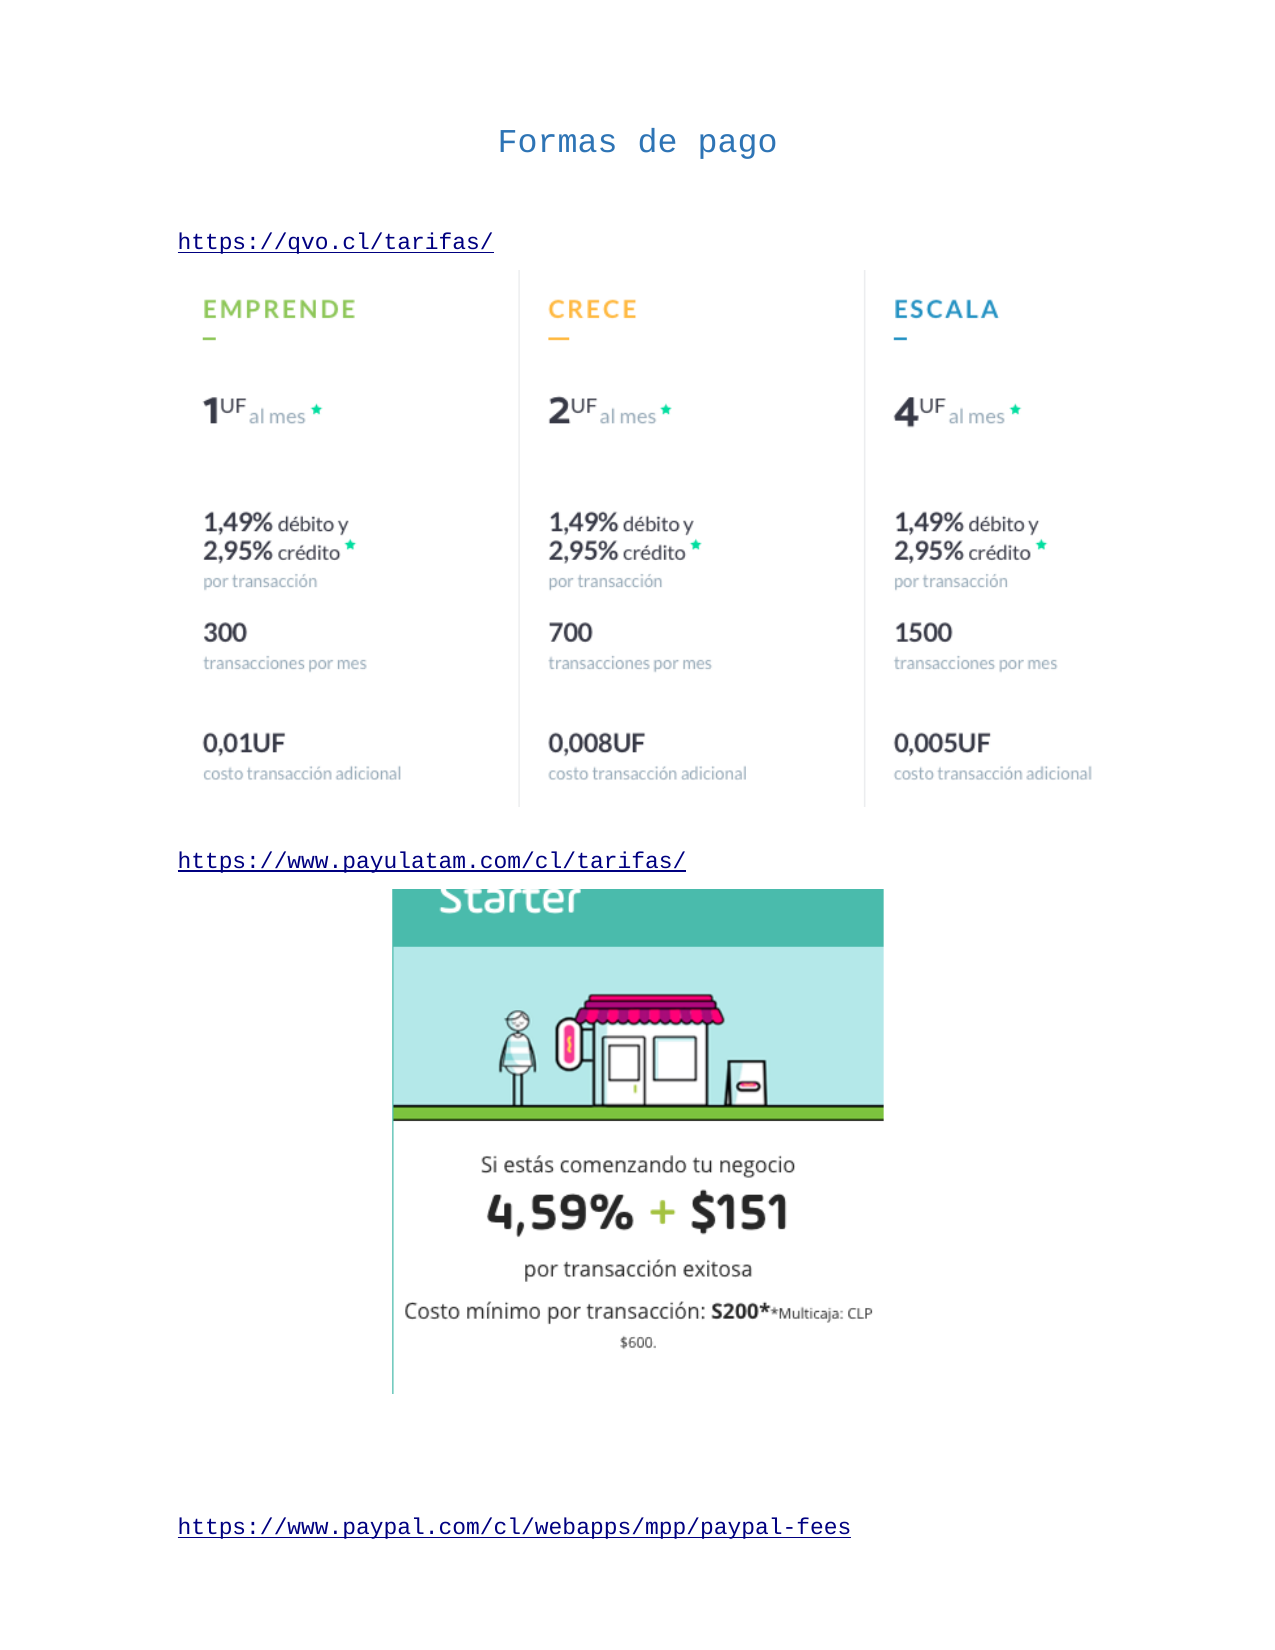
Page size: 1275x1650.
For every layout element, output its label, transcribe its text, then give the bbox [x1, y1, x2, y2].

subtitle Formas de pago [177, 125, 1098, 163]
text https://qvo.cl/tarifas/ [177, 231, 1098, 257]
picture [177, 270, 1098, 807]
text https://www.paypal.com/cl/webapps/mpp/paypal-fees [177, 1516, 1098, 1542]
picture [391, 889, 884, 1394]
text https://www.payulatam.com/cl/tarifas/ [177, 849, 1098, 875]
